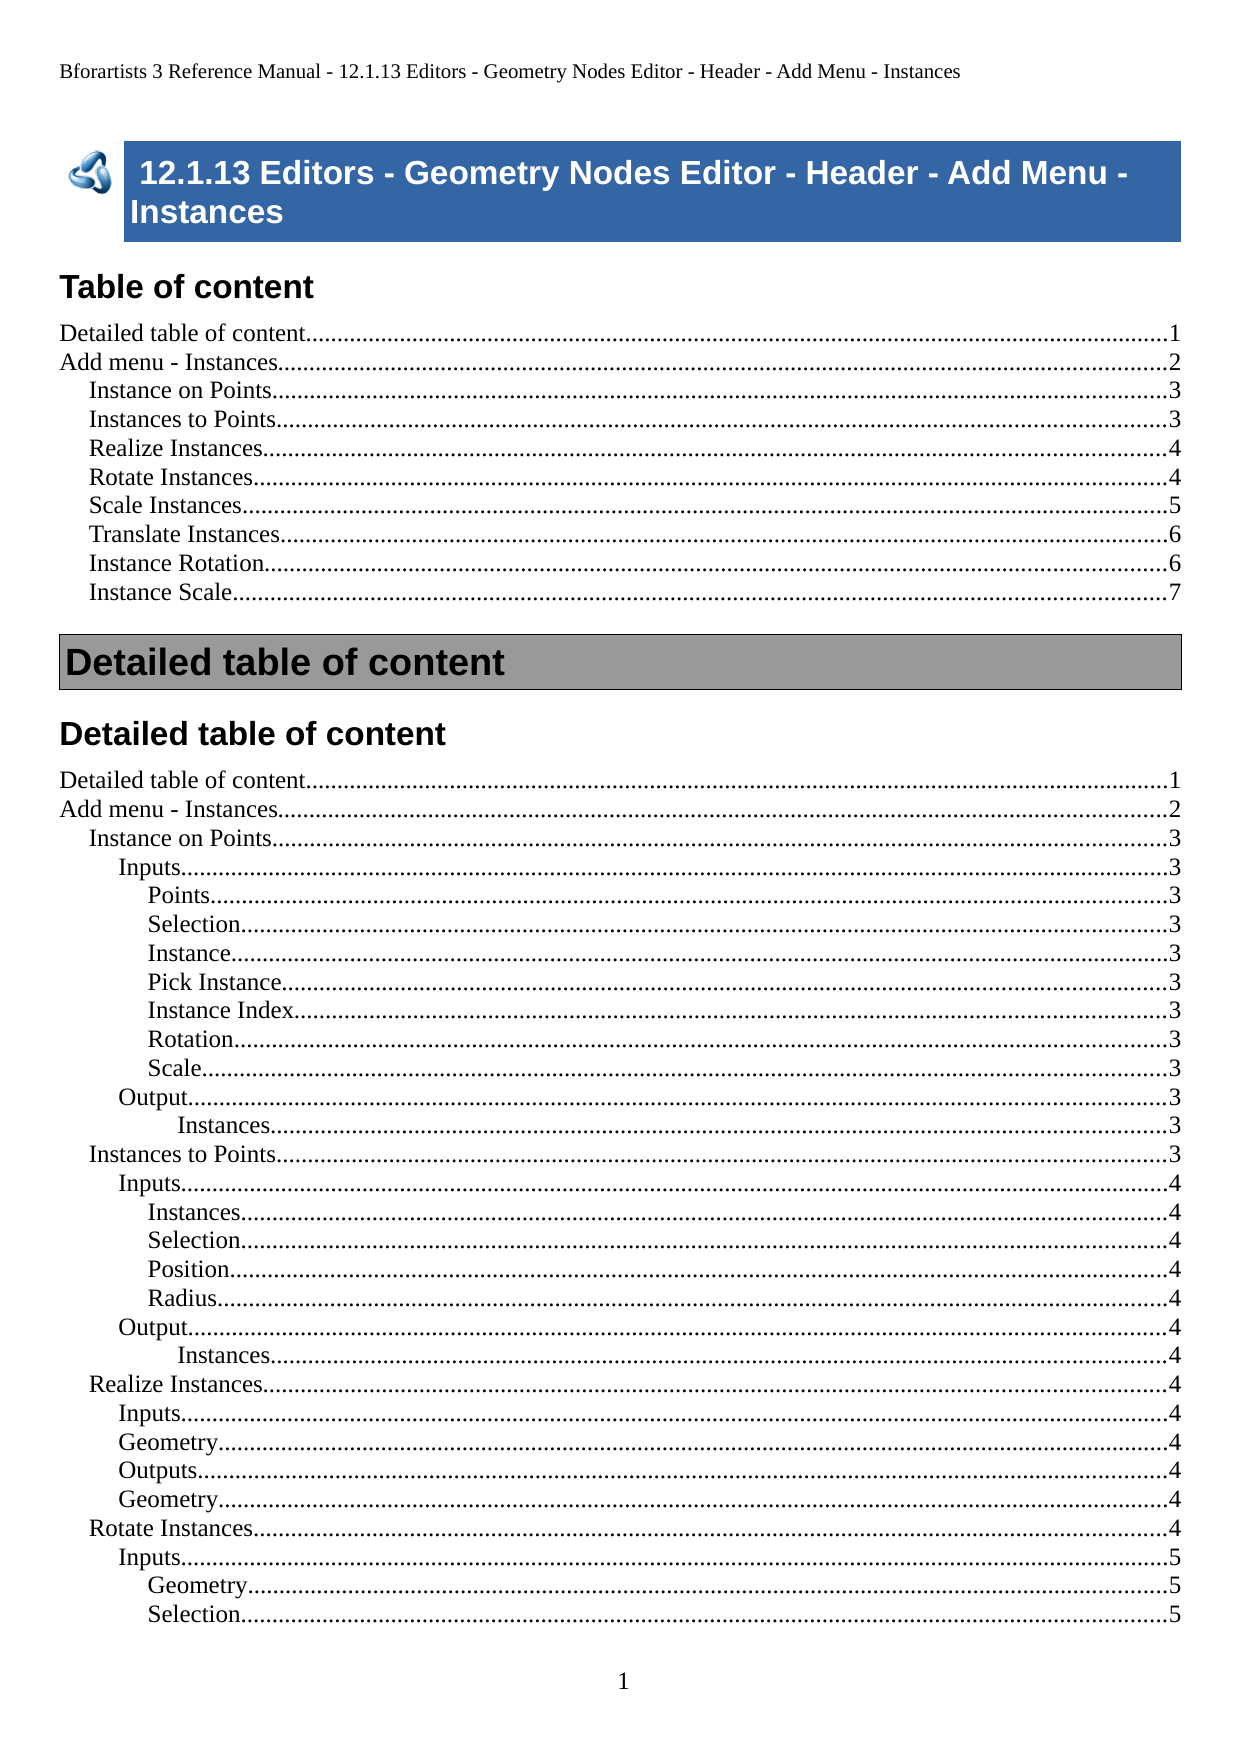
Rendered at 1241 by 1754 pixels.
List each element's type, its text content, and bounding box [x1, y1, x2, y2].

text Pick Instance 3 [147, 967, 1181, 995]
text Scale Instances 5 [88, 490, 1181, 519]
text Realize Instances 4 [88, 433, 1181, 462]
text Detailed table of content 1 [59, 765, 1181, 794]
text Geometry 4 [118, 1427, 1181, 1455]
text Instances 3 [177, 1110, 1181, 1139]
text Output 3 [118, 1082, 1181, 1110]
text Radius 4 [147, 1283, 1181, 1312]
text Geometry 5 [147, 1570, 1181, 1599]
table_header [59, 141, 124, 242]
text Instance on Points 3 [88, 823, 1181, 852]
text Instance Index 3 [147, 995, 1181, 1024]
text Rotate Instances 4 [88, 462, 1181, 490]
text Selection 4 [147, 1225, 1181, 1254]
text Outputs 4 [118, 1455, 1181, 1484]
text Realize Instances 4 [88, 1369, 1181, 1398]
table_header Detailed table of content [60, 635, 1181, 689]
text Points 3 [147, 880, 1181, 909]
text Inputs 5 [118, 1542, 1181, 1570]
text Geometry 4 [118, 1484, 1181, 1513]
text Instances to Points 3 [88, 404, 1181, 433]
picture [65, 147, 114, 197]
text Add menu - Instances 2 [59, 347, 1181, 375]
text Add menu - Instances 2 [59, 794, 1181, 823]
text Rotate Instances 4 [88, 1513, 1181, 1542]
text Instance 3 [147, 938, 1181, 967]
text Instance Scale 7 [88, 577, 1181, 605]
text Instance on Points 3 [88, 375, 1181, 404]
text Instances 4 [147, 1197, 1181, 1225]
table_header 12.1.13 Editors - Geometry Nodes Editor - Header - Add Menu - Instances [124, 141, 1181, 242]
text Scale 3 [147, 1053, 1181, 1082]
text Inputs 3 [118, 852, 1181, 880]
text Translate Instances 6 [88, 519, 1181, 548]
subtitle Table of content [59, 267, 1181, 305]
text Position 4 [147, 1254, 1181, 1283]
text Rotation 3 [147, 1024, 1181, 1053]
text Inputs 4 [118, 1398, 1181, 1427]
subtitle Detailed table of content [59, 714, 1181, 753]
text Inputs 4 [118, 1168, 1181, 1197]
text Instance Rotation 6 [88, 548, 1181, 577]
text Detailed table of content 1 [59, 318, 1181, 347]
text Output 4 [118, 1312, 1181, 1340]
text Selection 5 [147, 1599, 1181, 1628]
text Instances to Points 3 [88, 1139, 1181, 1168]
text Instances 4 [177, 1340, 1181, 1369]
text Selection 3 [147, 909, 1181, 938]
